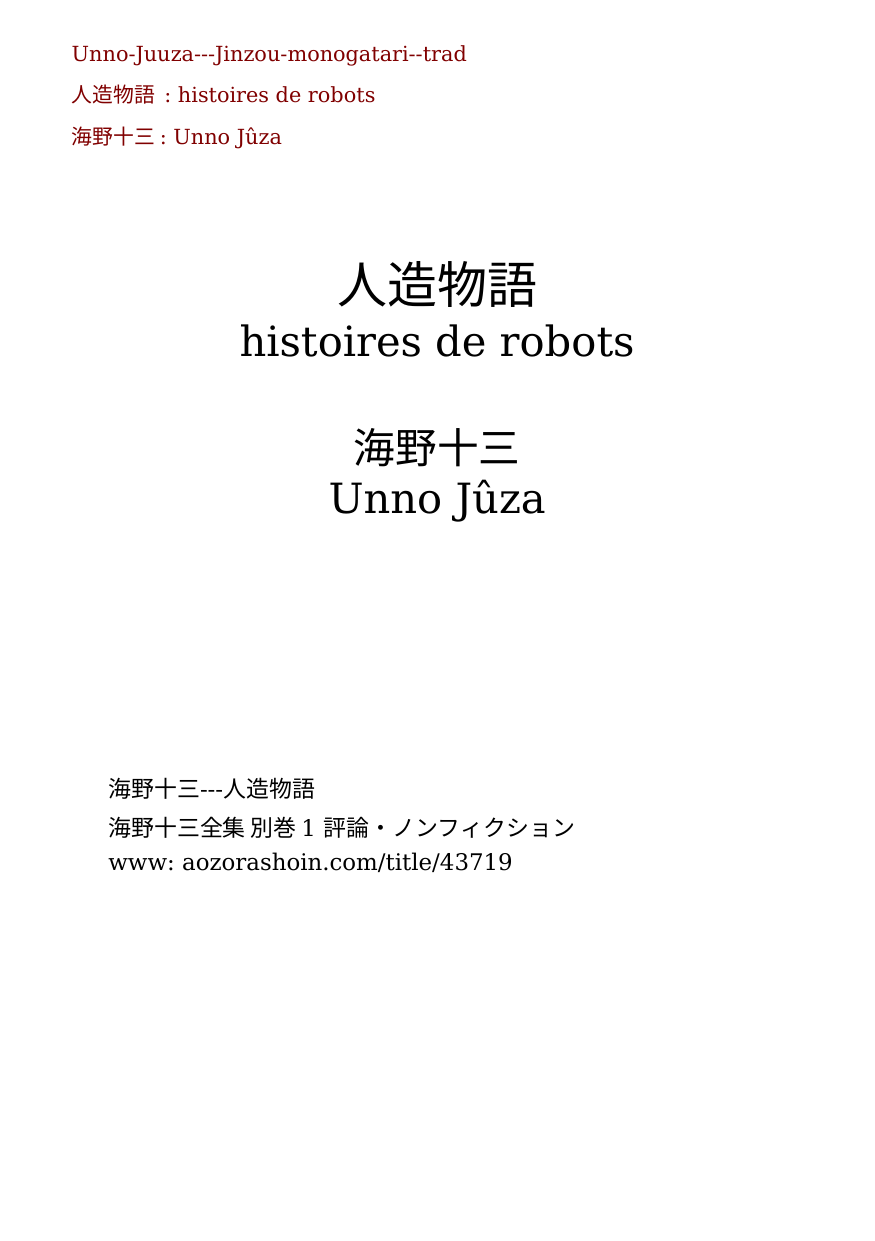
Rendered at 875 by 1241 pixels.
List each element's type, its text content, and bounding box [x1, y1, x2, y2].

text 海野十三 : Unno Jûza [71, 120, 803, 150]
subtitle 人造物語 histoires de robots 海野十三 Unno Jûza [36, 246, 838, 524]
text 人造物語 : histoires de robots [71, 78, 803, 108]
text 海野十三---人造物語 [72, 771, 802, 804]
text 海野十三全集 別巻1 評論・ノンフィクション [72, 810, 802, 843]
text Unno-Juuza---Jinzou-monogatari--trad [71, 42, 803, 66]
text www: aozorashoin.com/title/43719 [72, 849, 802, 876]
